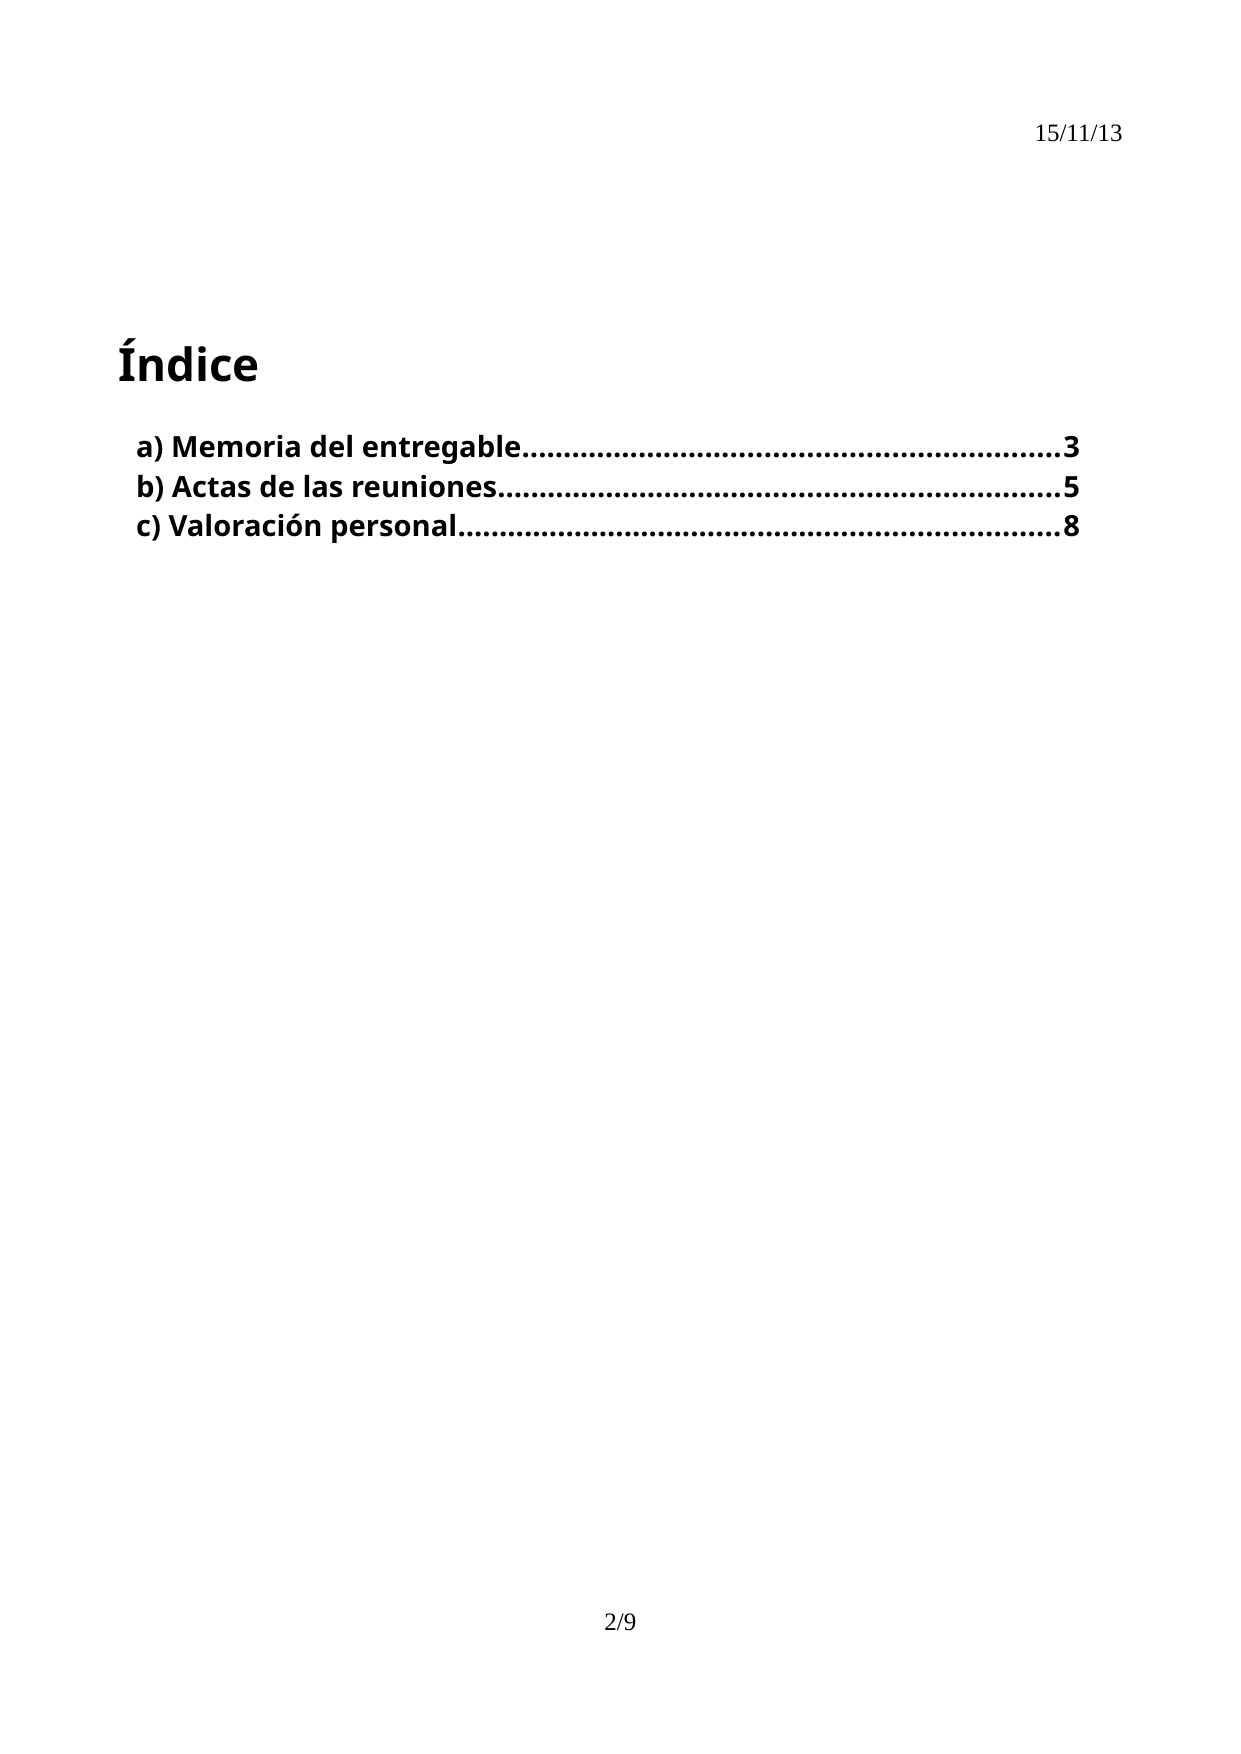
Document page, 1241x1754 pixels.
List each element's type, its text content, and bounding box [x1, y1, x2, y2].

text b) Actas de las reuniones 5 [118, 466, 1122, 506]
text a) Memoria del entregable 3 [118, 426, 1122, 466]
text Índice [118, 333, 1122, 395]
text c) Valoración personal 8 [118, 506, 1122, 545]
